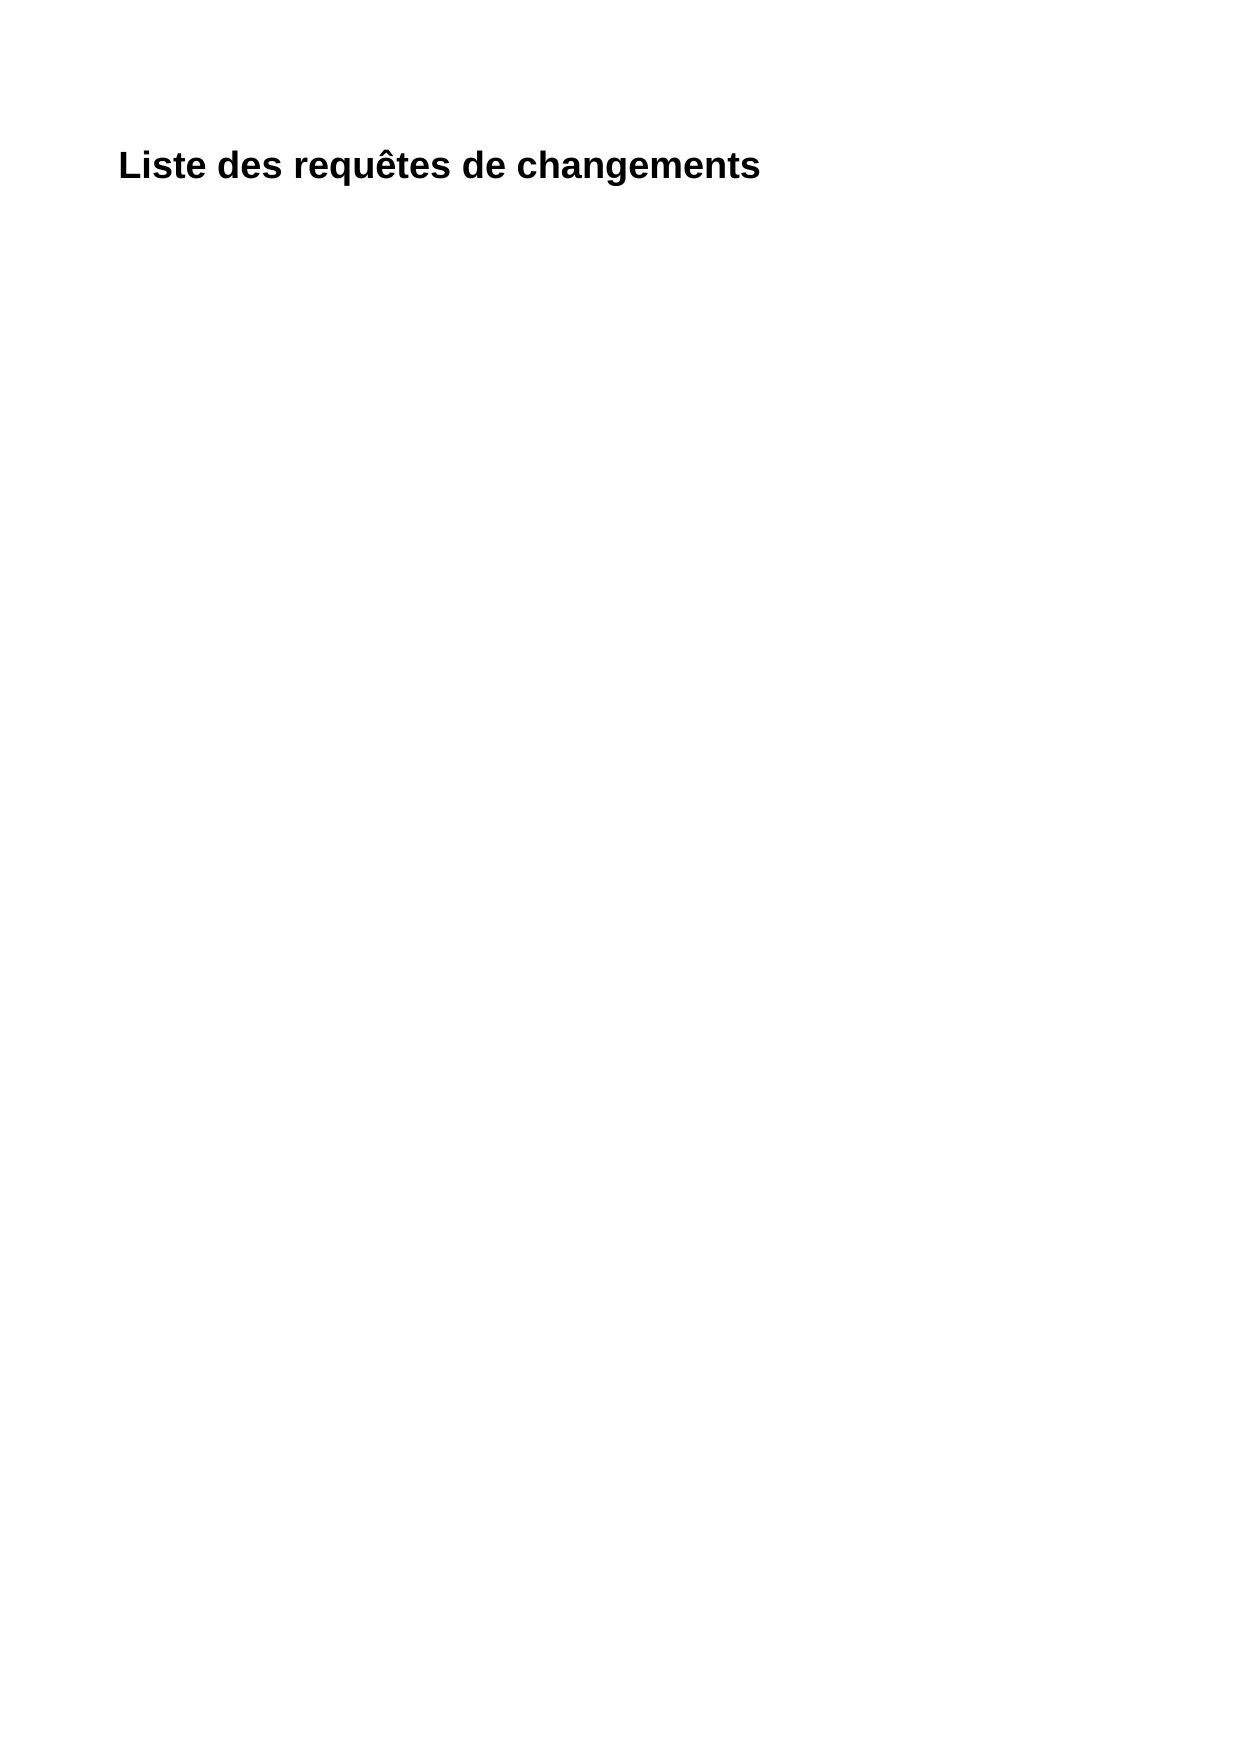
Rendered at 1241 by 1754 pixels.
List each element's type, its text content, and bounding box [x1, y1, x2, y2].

subtitle Liste des requêtes de changements [118, 143, 1122, 187]
